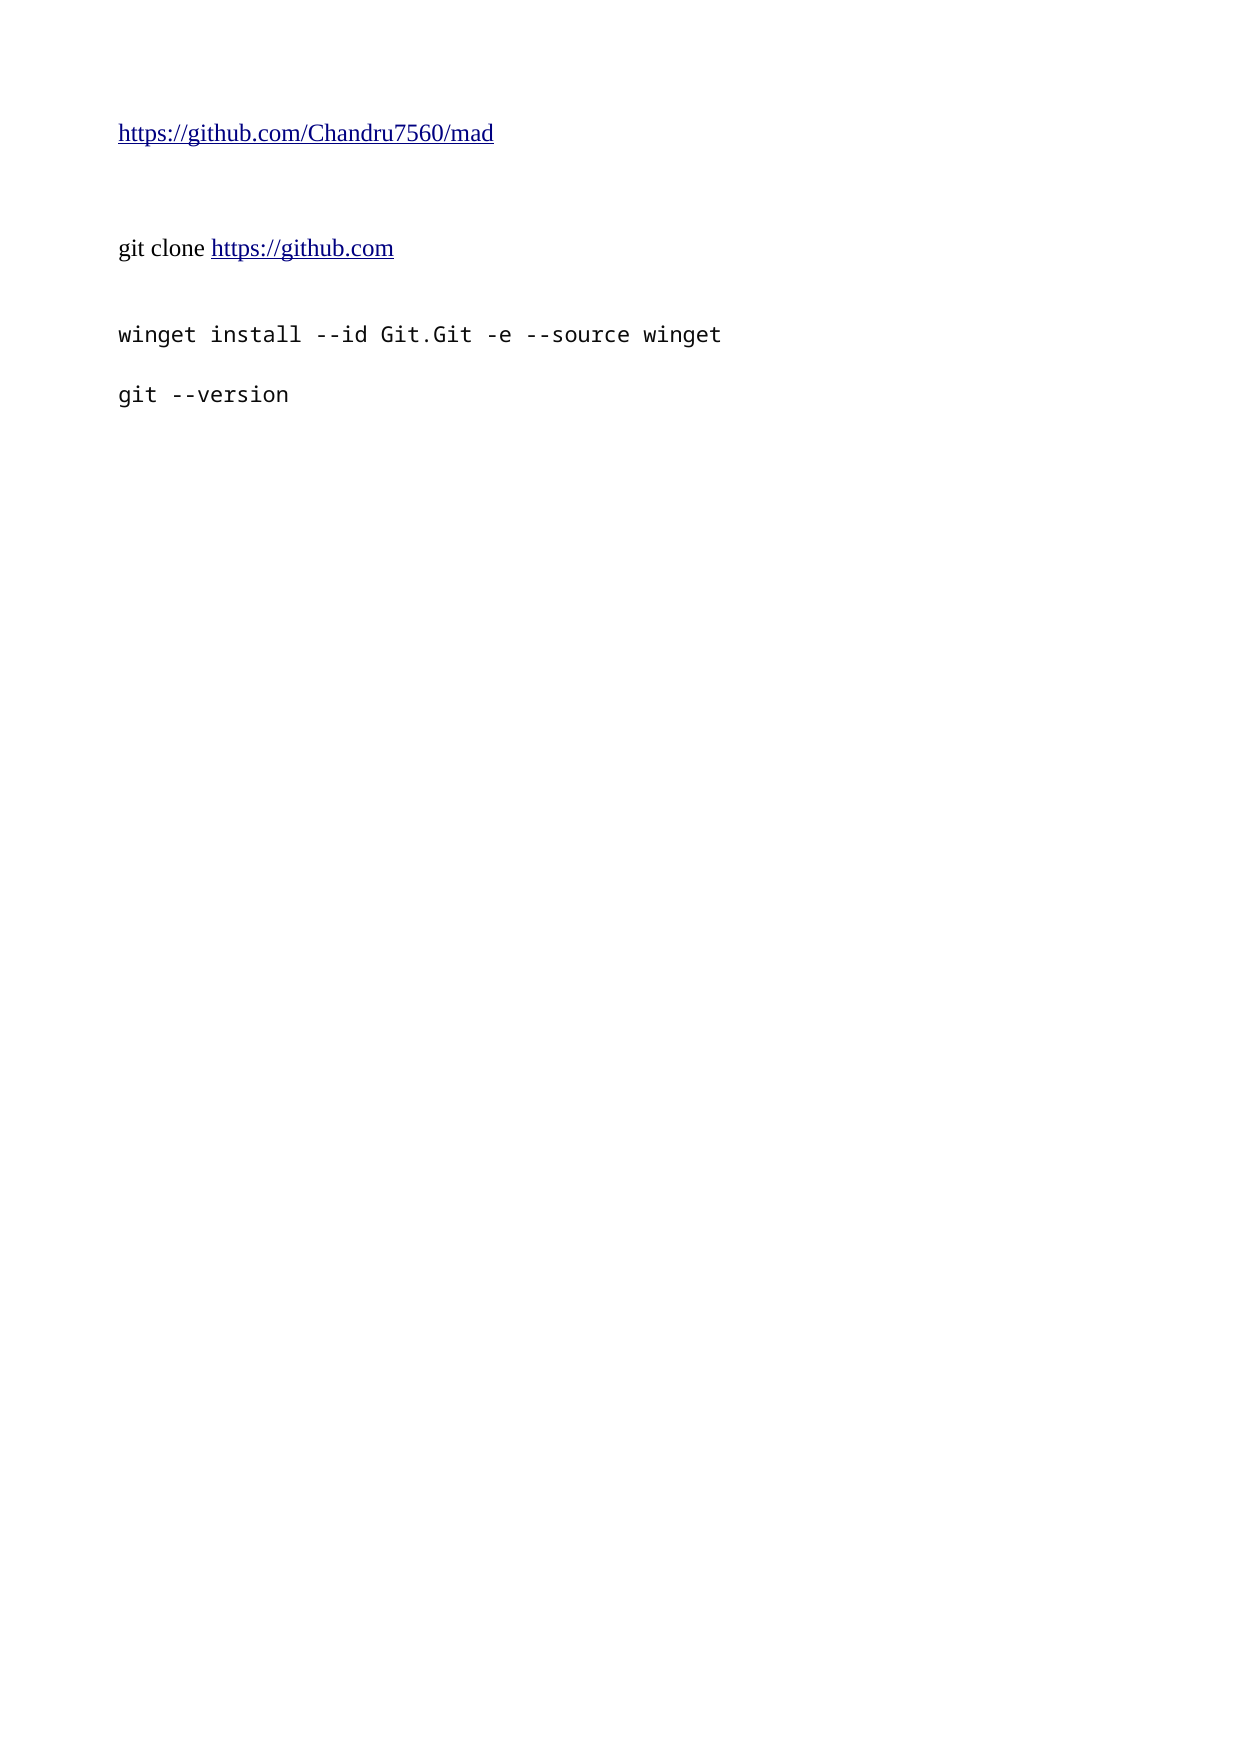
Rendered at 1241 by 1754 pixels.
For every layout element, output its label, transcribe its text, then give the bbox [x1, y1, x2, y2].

text https://github.com/Chandru7560/mad git clone https://github.com winget install --id Git.Git -e --source winget git --version [118, 118, 1122, 409]
